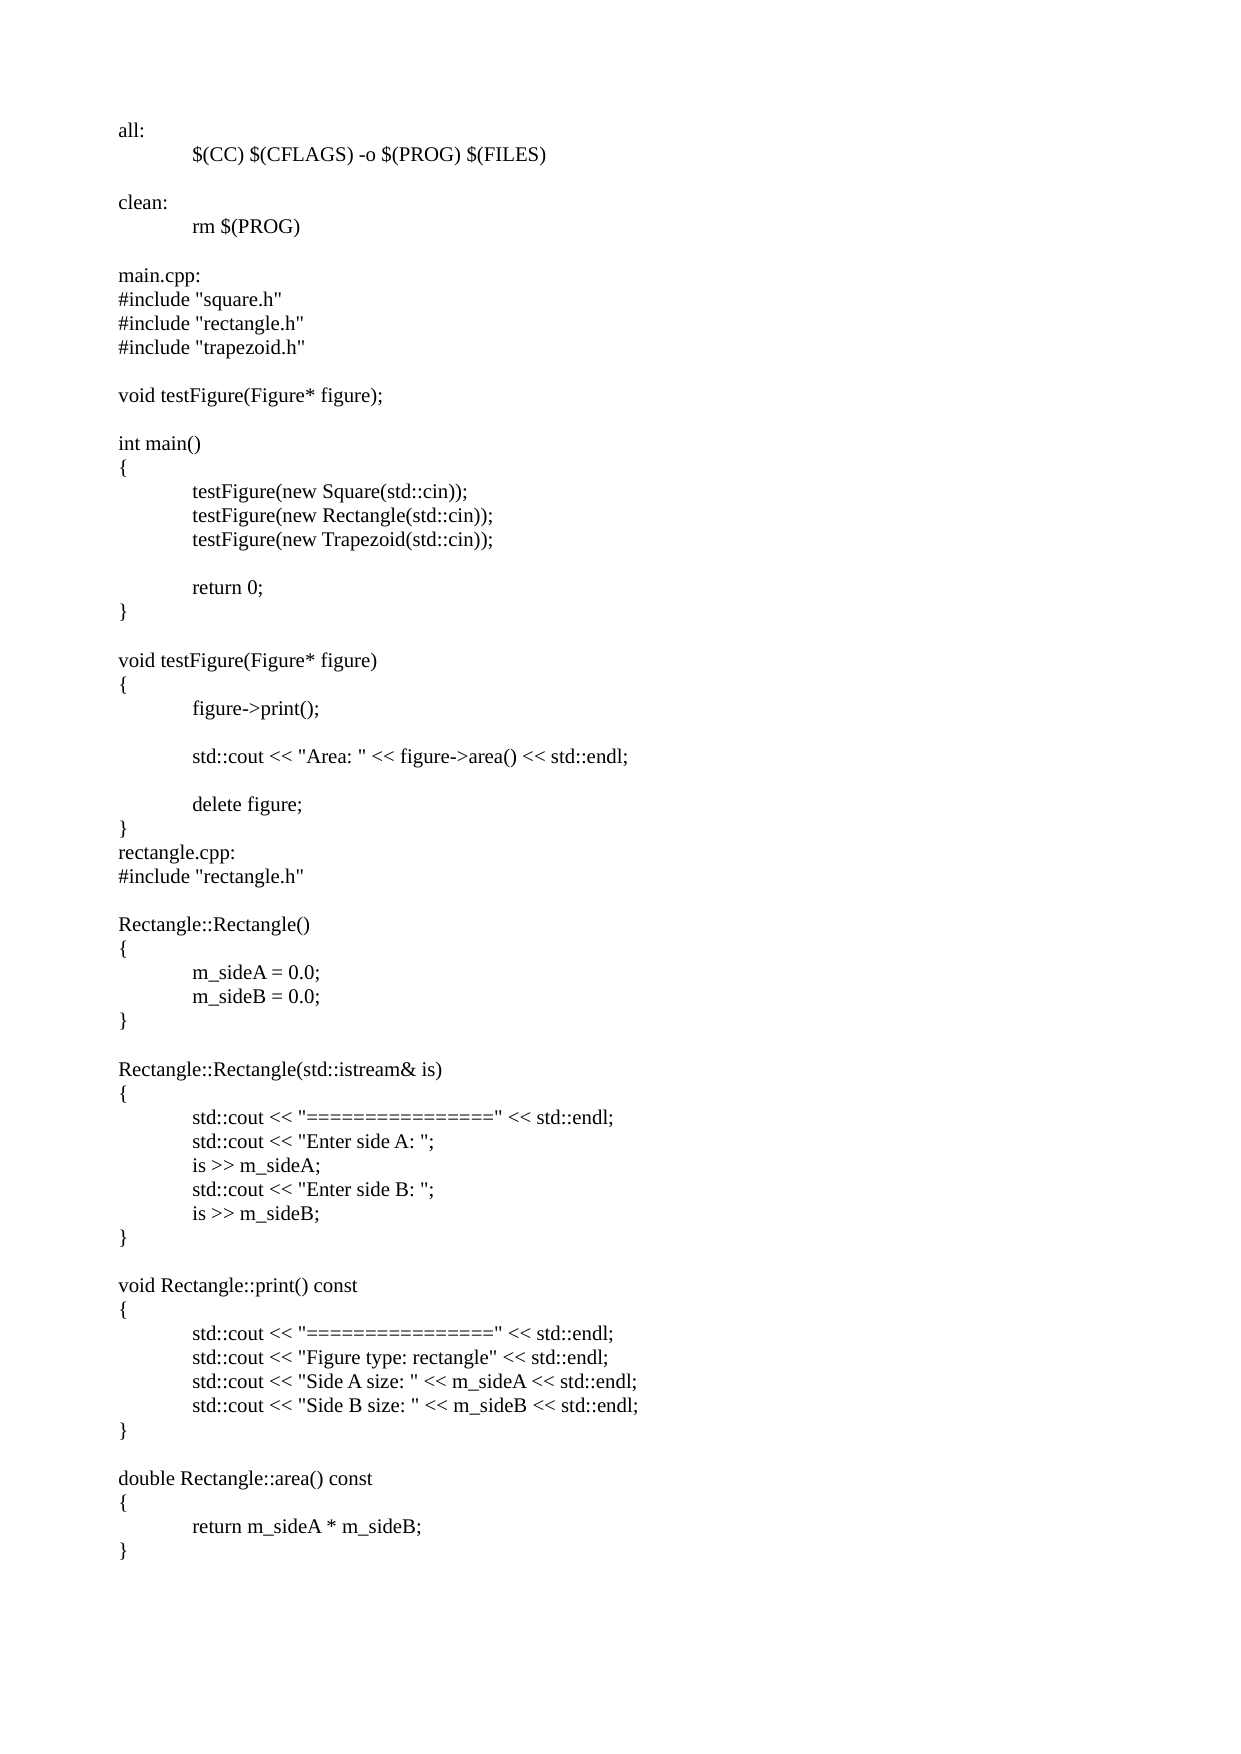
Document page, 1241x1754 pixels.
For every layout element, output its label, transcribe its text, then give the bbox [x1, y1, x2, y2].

list { [118, 1490, 1122, 1514]
list main.cpp: [118, 262, 1122, 287]
list { [118, 1081, 1122, 1105]
list } [118, 1225, 1122, 1249]
list void Rectangle::print() const [118, 1273, 1122, 1297]
list m_sideA = 0.0; [118, 960, 1122, 984]
list rectangle.cpp: [118, 840, 1122, 864]
list double Rectangle::area() const [118, 1466, 1122, 1490]
list std::cout << "Side A size: " << m_sideA << std::endl; [118, 1369, 1122, 1393]
list } [118, 1417, 1122, 1442]
list is >> m_sideA; [118, 1153, 1122, 1177]
list std::cout << "Enter side A: "; [118, 1129, 1122, 1153]
list #include "rectangle.h" [118, 311, 1122, 335]
list testFigure(new Rectangle(std::cin)); [118, 503, 1122, 527]
list } [118, 599, 1122, 623]
list { [118, 1297, 1122, 1321]
list clean: [118, 190, 1122, 214]
list is >> m_sideB; [118, 1201, 1122, 1225]
list figure->print(); [118, 696, 1122, 720]
list std::cout << "================" << std::endl; [118, 1321, 1122, 1345]
list Rectangle::Rectangle() [118, 912, 1122, 936]
list int main() [118, 431, 1122, 455]
list $(CC) $(CFLAGS) -o $(PROG) $(FILES) [118, 142, 1122, 166]
list void testFigure(Figure* figure) [118, 647, 1122, 672]
list { [118, 672, 1122, 696]
list } [118, 1008, 1122, 1032]
list all: [118, 118, 1122, 142]
list #include "rectangle.h" [118, 864, 1122, 888]
list std::cout << "Side B size: " << m_sideB << std::endl; [118, 1393, 1122, 1417]
list m_sideB = 0.0; [118, 984, 1122, 1008]
list #include "trapezoid.h" [118, 335, 1122, 359]
list rm $(PROG) [118, 214, 1122, 238]
list return m_sideA * m_sideB; [118, 1514, 1122, 1538]
list void testFigure(Figure* figure); [118, 383, 1122, 407]
list testFigure(new Square(std::cin)); [118, 479, 1122, 503]
list #include "square.h" [118, 287, 1122, 311]
list testFigure(new Trapezoid(std::cin)); [118, 527, 1122, 551]
list delete figure; [118, 792, 1122, 816]
list std::cout << "Enter side B: "; [118, 1177, 1122, 1201]
list return 0; [118, 575, 1122, 599]
list } [118, 816, 1122, 840]
list } [118, 1538, 1122, 1562]
list std::cout << "Area: " << figure->area() << std::endl; [118, 744, 1122, 768]
list std::cout << "Figure type: rectangle" << std::endl; [118, 1345, 1122, 1369]
list std::cout << "================" << std::endl; [118, 1105, 1122, 1129]
list { [118, 455, 1122, 479]
list Rectangle::Rectangle(std::istream& is) [118, 1057, 1122, 1081]
list { [118, 936, 1122, 960]
